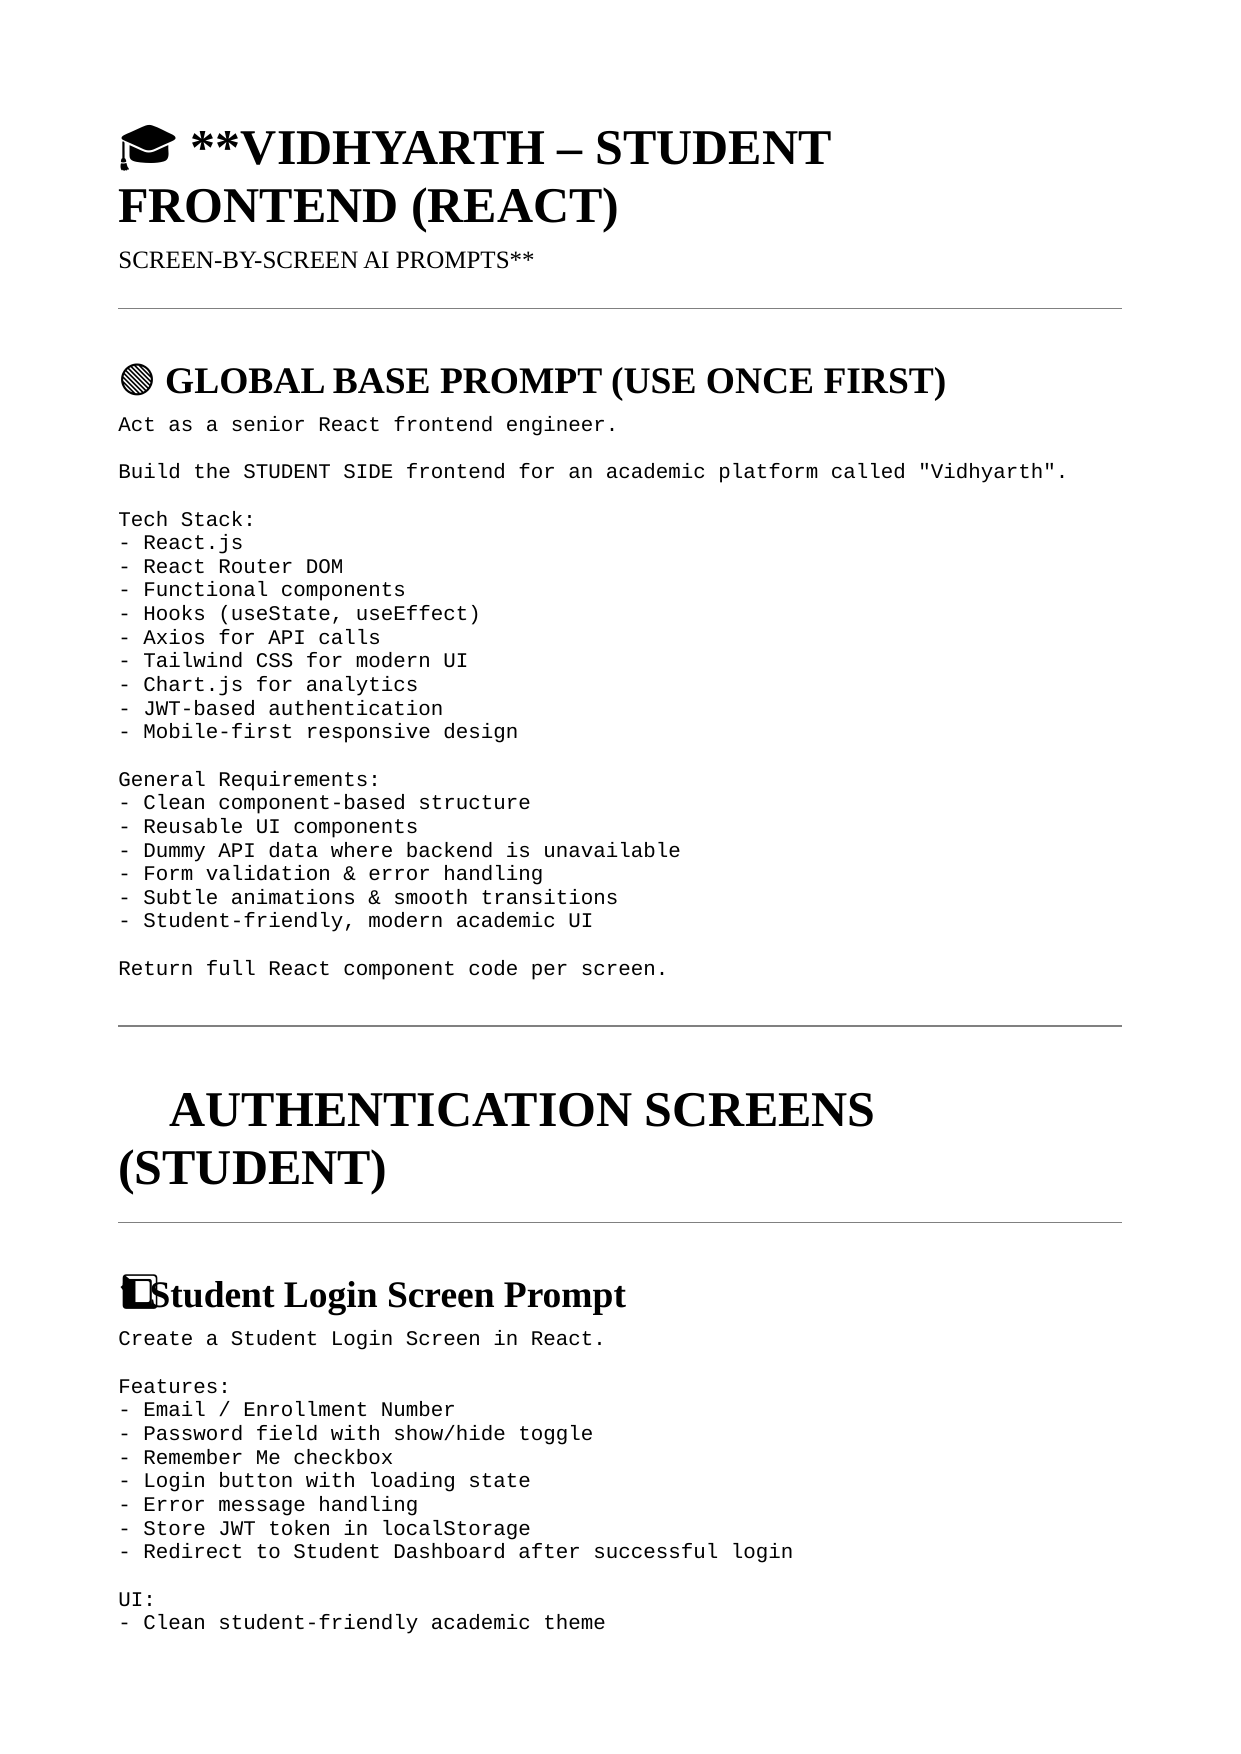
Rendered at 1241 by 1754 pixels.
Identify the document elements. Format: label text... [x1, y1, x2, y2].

text - Axios for API calls [118, 627, 1122, 650]
text Tech Stack: [118, 508, 1122, 532]
text - Redirect to Student Dashboard after successful login [118, 1541, 1122, 1565]
text Features: [118, 1376, 1122, 1399]
text - Reusable UI components [118, 816, 1122, 839]
text - Clean student-friendly academic theme [118, 1612, 1122, 1636]
text - Functional components [118, 579, 1122, 603]
text - Hooks (useState, useEffect) [118, 603, 1122, 627]
text - JWT-based authentication [118, 698, 1122, 721]
text - React Router DOM [118, 556, 1122, 579]
text - Email / Enrollment Number [118, 1399, 1122, 1423]
text - Mobile-first responsive design [118, 721, 1122, 745]
text Act as a senior React frontend engineer. [118, 414, 1122, 438]
text - Store JWT token in localStorage [118, 1518, 1122, 1541]
text Build the STUDENT SIDE frontend for an academic platform called "Vidhyarth". [118, 461, 1122, 485]
subtitle 🔐 AUTHENTICATION SCREENS (STUDENT) [118, 1080, 1122, 1195]
text - Login button with loading state [118, 1470, 1122, 1494]
text - Clean component-based structure [118, 792, 1122, 816]
text - Error message handling [118, 1494, 1122, 1518]
text - Remember Me checkbox [118, 1447, 1122, 1470]
text - Student-friendly, modern academic UI [118, 911, 1122, 934]
text General Requirements: [118, 769, 1122, 792]
text Create a Student Login Screen in React. [118, 1328, 1122, 1352]
text - Password field with show/hide toggle [118, 1423, 1122, 1447]
text SCREEN-BY-SCREEN AI PROMPTS** [118, 246, 1122, 274]
text - Subtle animations & smooth transitions [118, 887, 1122, 911]
text Return full React component code per screen. [118, 958, 1122, 981]
subtitle 🟢 GLOBAL BASE PROMPT (USE ONCE FIRST) [118, 358, 1122, 401]
text - Chart.js for analytics [118, 674, 1122, 698]
text - Tailwind CSS for modern UI [118, 650, 1122, 674]
text - Form validation & error handling [118, 863, 1122, 887]
subtitle 🎓 **VIDHYARTH – STUDENT FRONTEND (REACT) [118, 118, 1122, 233]
text UI: [118, 1588, 1122, 1612]
text - Dummy API data where backend is unavailable [118, 839, 1122, 863]
subtitle 1️⃣ Student Login Screen Prompt [118, 1273, 1122, 1316]
text - React.js [118, 532, 1122, 556]
